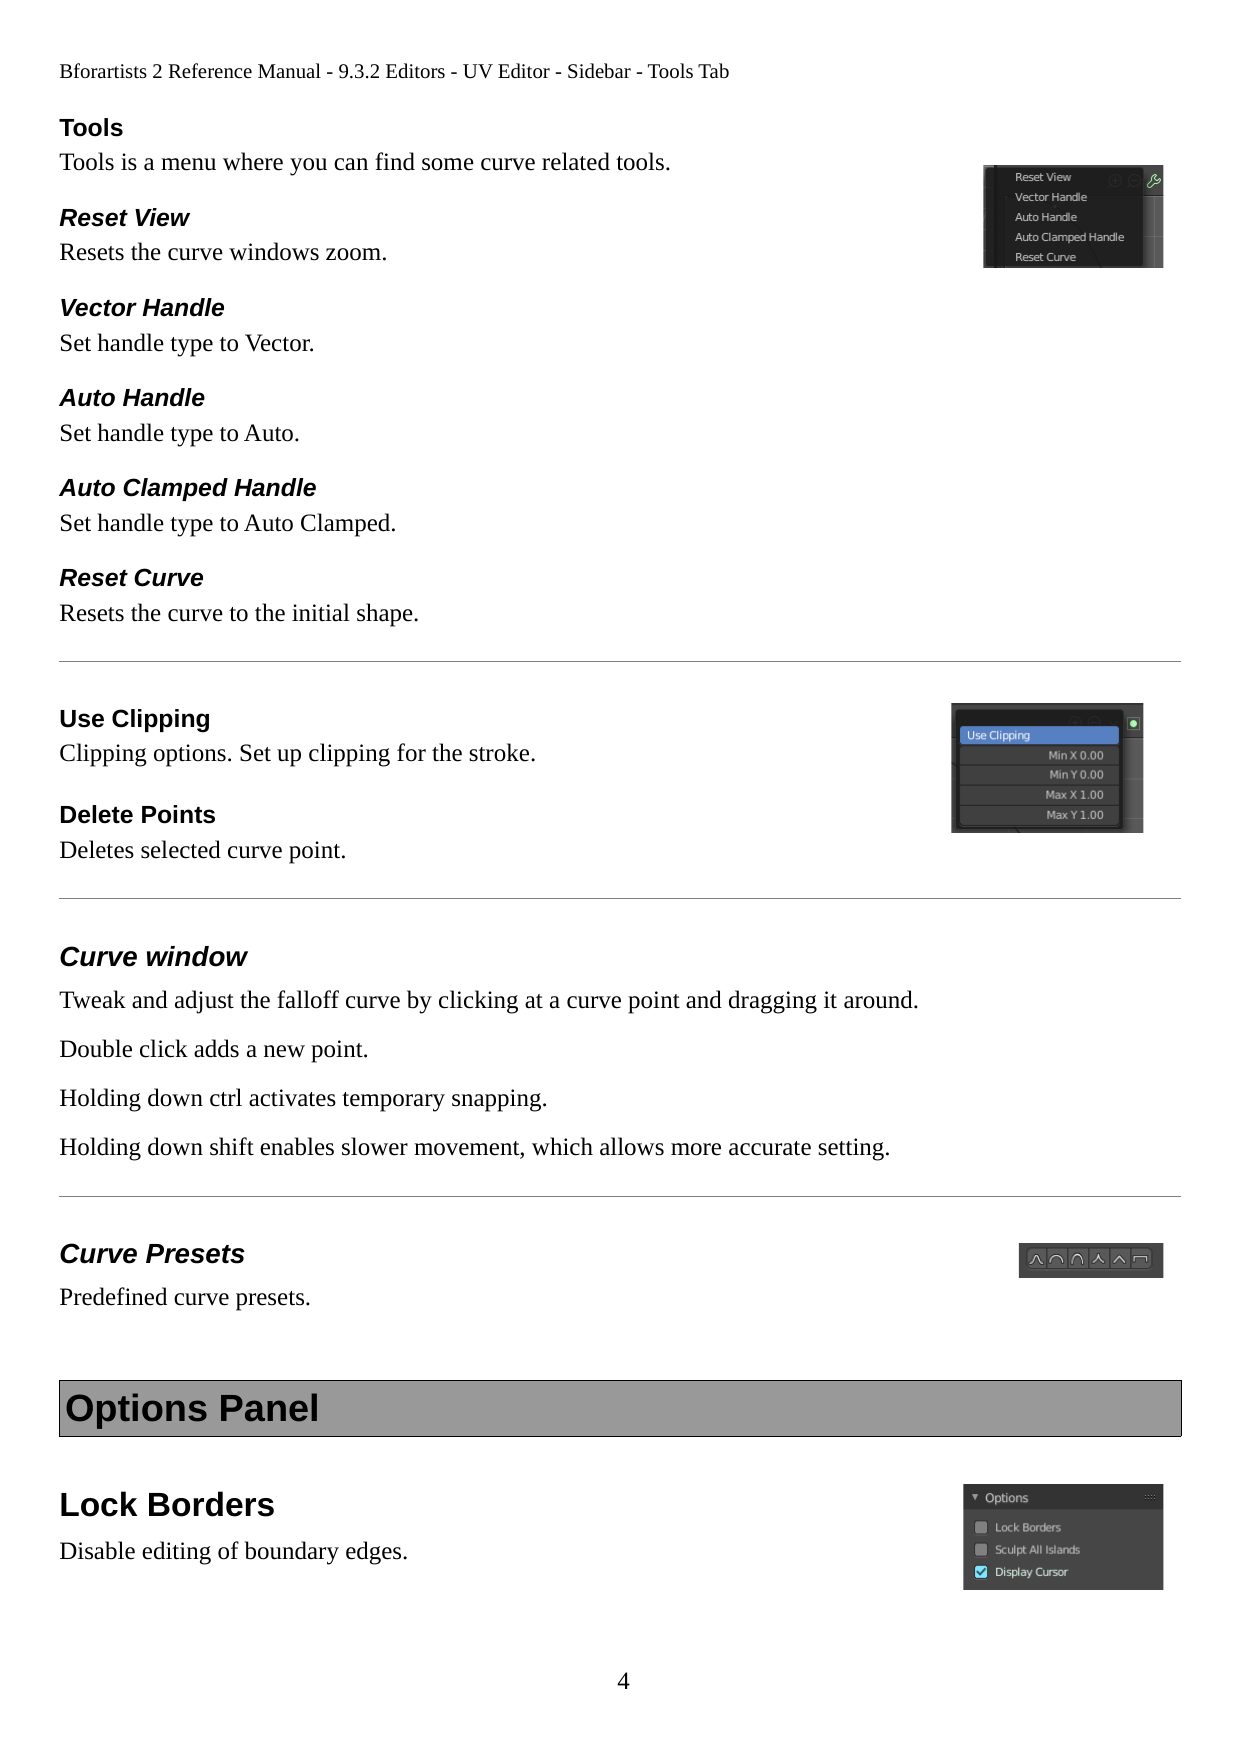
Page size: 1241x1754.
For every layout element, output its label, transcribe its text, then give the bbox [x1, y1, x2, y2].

subtitle Auto Handle [59, 383, 1181, 411]
text Resets the curve to the initial shape. [59, 598, 1181, 627]
text Clipping options. Set up clipping for the stroke. [59, 738, 951, 767]
subtitle Lock Borders [59, 1485, 963, 1524]
text Resets the curve windows zoom. [59, 237, 983, 266]
subtitle [1164, 203, 1181, 231]
text Set handle type to Auto Clamped. [59, 508, 1181, 537]
subtitle Curve window [59, 941, 1181, 972]
subtitle [1144, 704, 1181, 732]
picture [963, 1484, 1164, 1590]
text Set handle type to Vector. [59, 328, 1181, 356]
table_header Options Panel [60, 1381, 1181, 1436]
text Disable editing of boundary edges. [59, 1536, 963, 1565]
text Set handle type to Auto. [59, 418, 1181, 446]
subtitle Curve Presets [59, 1238, 1181, 1270]
picture [951, 703, 1144, 833]
subtitle Auto Clamped Handle [59, 473, 1181, 502]
text Tools is a menu where you can find some curve related tools. [59, 147, 1181, 176]
text [1144, 738, 1181, 767]
subtitle [1144, 800, 1181, 828]
subtitle Reset Curve [59, 563, 1181, 592]
picture [1018, 1243, 1164, 1278]
picture [983, 165, 1164, 268]
text Predefined curve presets. [59, 1282, 1181, 1311]
subtitle Reset View [59, 203, 983, 231]
subtitle Use Clipping [59, 704, 951, 732]
text Deletes selected curve point. [59, 835, 1181, 863]
text Holding down shift enables slower movement, which allows more accurate setting. [59, 1132, 1181, 1161]
text Tweak and adjust the falloff curve by clicking at a curve point and dragging it around. [59, 985, 1181, 1014]
text Double click adds a new point. [59, 1034, 1181, 1063]
subtitle [1164, 1485, 1181, 1524]
subtitle Tools [59, 113, 1181, 141]
text Holding down ctrl activates temporary snapping. [59, 1083, 1181, 1112]
subtitle Delete Points [59, 800, 951, 828]
subtitle Vector Handle [59, 293, 1181, 321]
